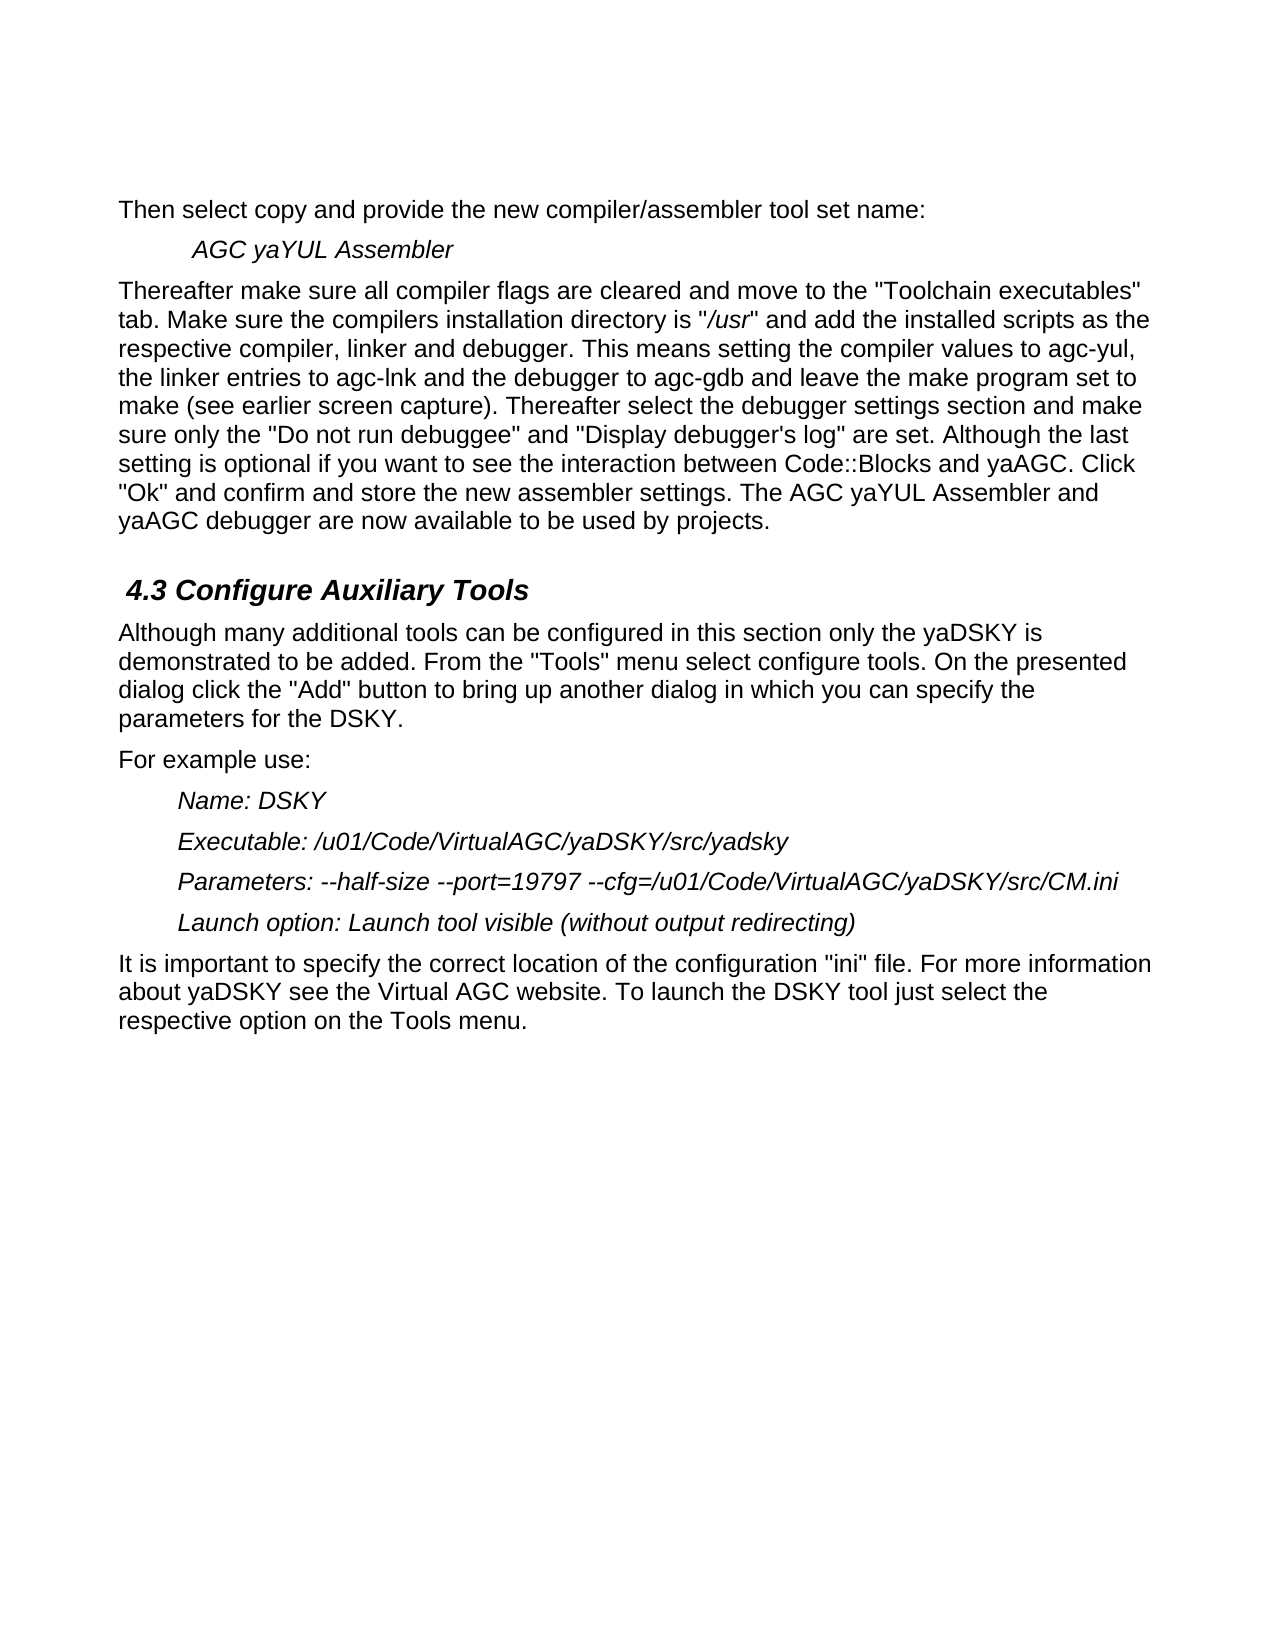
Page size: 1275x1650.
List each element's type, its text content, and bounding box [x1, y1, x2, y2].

text It is important to specify the correct location of the configuration "ini" file. For more information about yaDSKY see the Virtual AGC website. To launch the DSKY tool just select the respective option on the Tools menu. [118, 949, 1157, 1035]
text Executable: /u01/Code/VirtualAGC/yaDSKY/src/yadsky [177, 826, 1157, 855]
text Launch option: Launch tool visible (without output redirecting) [177, 908, 1157, 937]
text Parameters: --half-size --port=19797 --cfg=/u01/Code/VirtualAGC/yaDSKY/src/CM.ini [177, 867, 1157, 896]
text Thereafter make sure all compiler flags are cleared and move to the "Toolchain executables" tab. Make sure the compilers installation directory is "/usr" and add the installed scripts as the respective compiler, linker and debugger. This means setting the compiler values to agc-yul, the linker entries to agc-lnk and the debugger to agc-gdb and leave the make program set to make (see earlier screen capture). Thereafter select the debugger settings section and make sure only the "Do not run debuggee" and "Display debugger's log" are set. Although the last setting is optional if you want to see the interaction between Code::Blocks and yaAGC. Click "Ok" and confirm and store the new assembler settings. The AGC yaYUL Assembler and yaAGC debugger are now available to be used by projects. [118, 276, 1157, 535]
text AGC yaYUL Assembler [118, 236, 1157, 264]
subtitle Configure Auxiliary Tools [118, 572, 1157, 606]
text Name: DSKY [177, 786, 1157, 814]
text Although many additional tools can be configured in this section only the yaDSKY is demonstrated to be added. From the "Tools" menu select configure tools. On the presented dialog click the "Add" button to bring up another dialog in which you can specify the parameters for the DSKY. [118, 618, 1157, 733]
text For example use: [118, 745, 1157, 774]
text Then select copy and provide the new compiler/assembler tool set name: [118, 195, 1157, 223]
